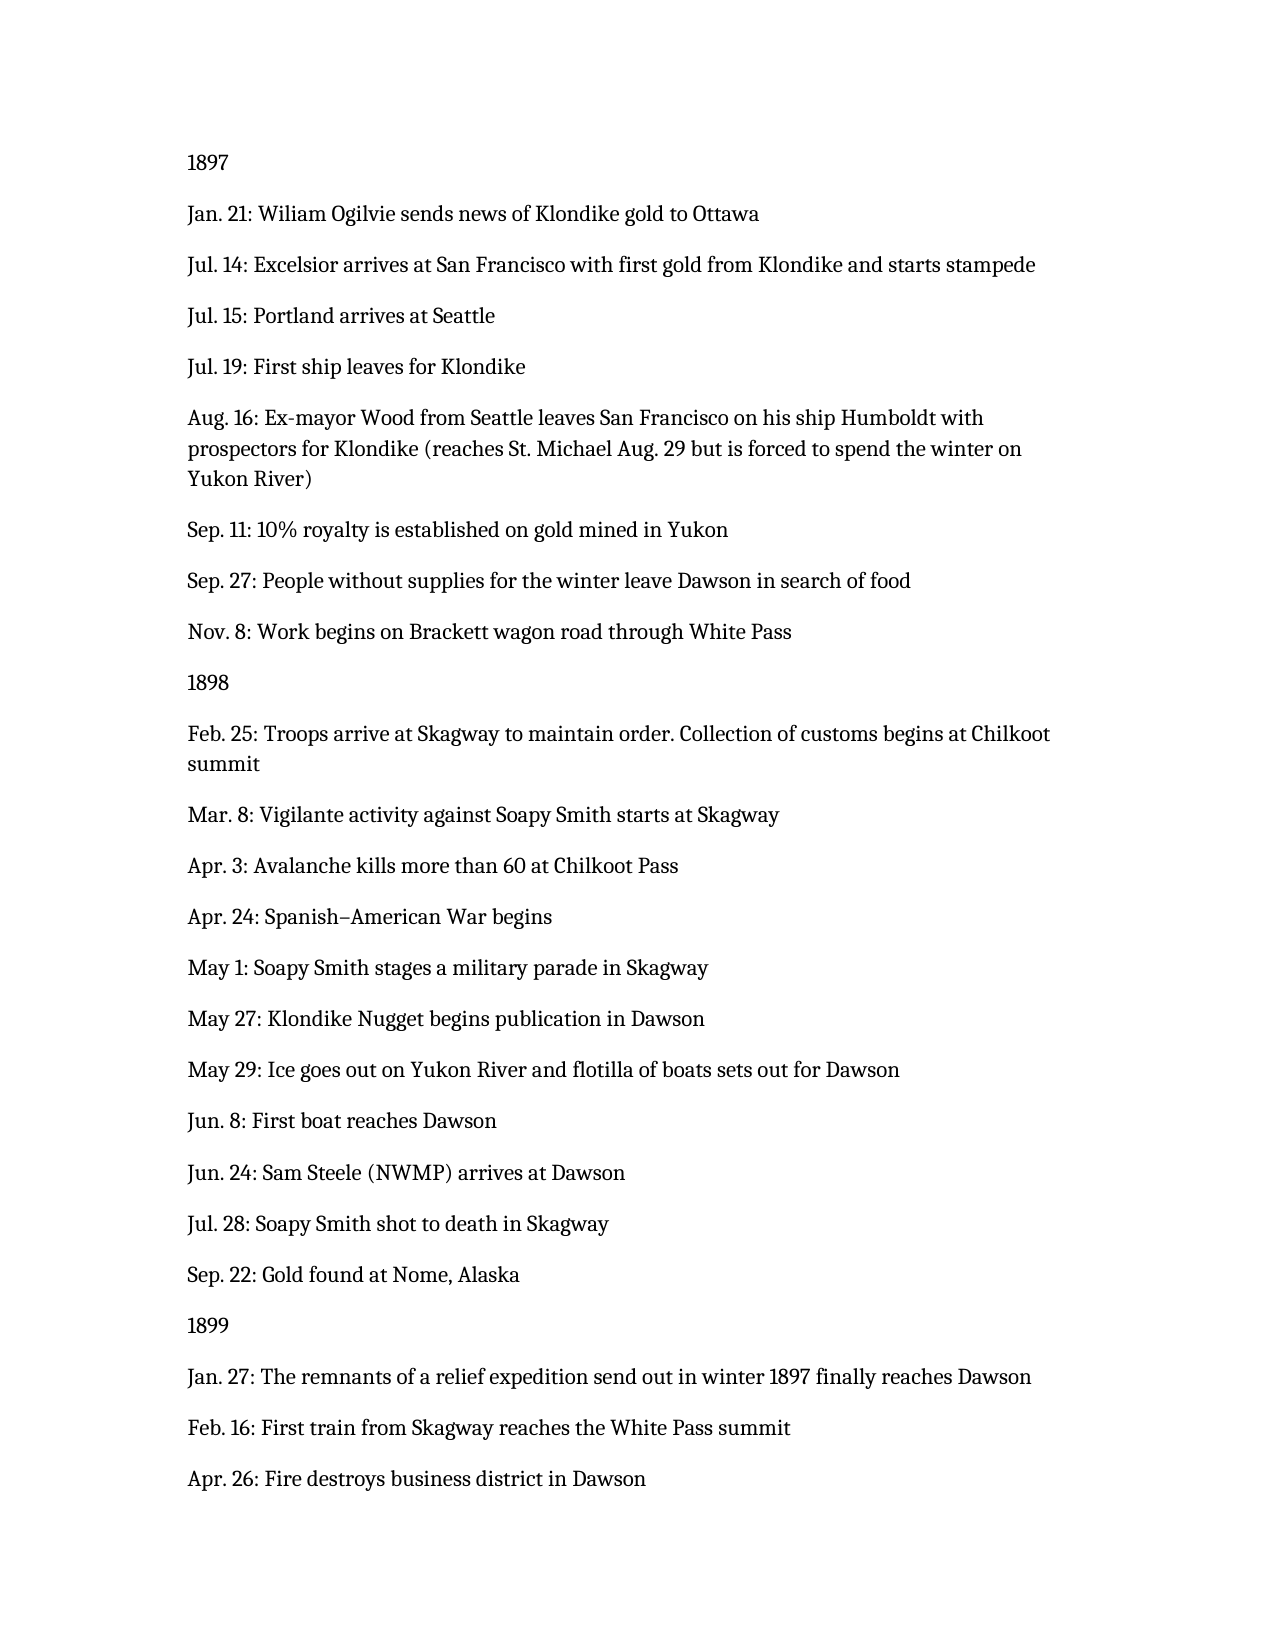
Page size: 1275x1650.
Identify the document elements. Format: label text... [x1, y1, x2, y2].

text Jan. 27: The remnants of a relief expedition send out in winter 1897 finally reaches Dawson [187, 1363, 1087, 1390]
text Mar. 8: Vigilante activity against Soapy Smith starts at Skagway [187, 802, 1087, 828]
text Apr. 26: Fire destroys business district in Dawson [187, 1466, 1087, 1492]
text Jun. 24: Sam Steele (NWMP) arrives at Dawson [187, 1159, 1087, 1186]
text 1898 [187, 670, 1087, 696]
text Sep. 27: People without supplies for the winter leave Dawson in search of food [187, 568, 1087, 594]
text Jun. 8: First boat reaches Dawson [187, 1108, 1087, 1135]
text May 29: Ice goes out on Yukon River and flotilla of boats sets out for Dawson [187, 1057, 1087, 1084]
text Jul. 19: First ship leaves for Klondike [187, 354, 1087, 381]
text Apr. 24: Spanish–American War begins [187, 904, 1087, 931]
text May 1: Soapy Smith stages a military parade in Skagway [187, 955, 1087, 982]
text Jan. 21: Wiliam Ogilvie sends news of Klondike gold to Ottawa [187, 201, 1087, 227]
text Aug. 16: Ex-mayor Wood from Seattle leaves San Francisco on his ship Humboldt with prospectors for Klondike (reaches St. Michael Aug. 29 but is forced to spend the winter on Yukon River) [187, 405, 1087, 492]
text Sep. 22: Gold found at Nome, Alaska [187, 1261, 1087, 1288]
text Sep. 11: 10% royalty is established on gold mined in Yukon [187, 517, 1087, 543]
text Feb. 16: First train from Skagway reaches the White Pass summit [187, 1414, 1087, 1441]
text 1897 [187, 150, 1087, 176]
text Jul. 14: Excelsior arrives at San Francisco with first gold from Klondike and starts stampede [187, 252, 1087, 278]
text Jul. 15: Portland arrives at Seattle [187, 303, 1087, 329]
text Nov. 8: Work begins on Brackett wagon road through White Pass [187, 619, 1087, 645]
text Apr. 3: Avalanche kills more than 60 at Chilkoot Pass [187, 853, 1087, 879]
text Jul. 28: Soapy Smith shot to death in Skagway [187, 1210, 1087, 1237]
text 1899 [187, 1312, 1087, 1339]
text Feb. 25: Troops arrive at Skagway to maintain order. Collection of customs begins at Chilkoot summit [187, 721, 1087, 777]
text May 27: Klondike Nugget begins publication in Dawson [187, 1006, 1087, 1033]
